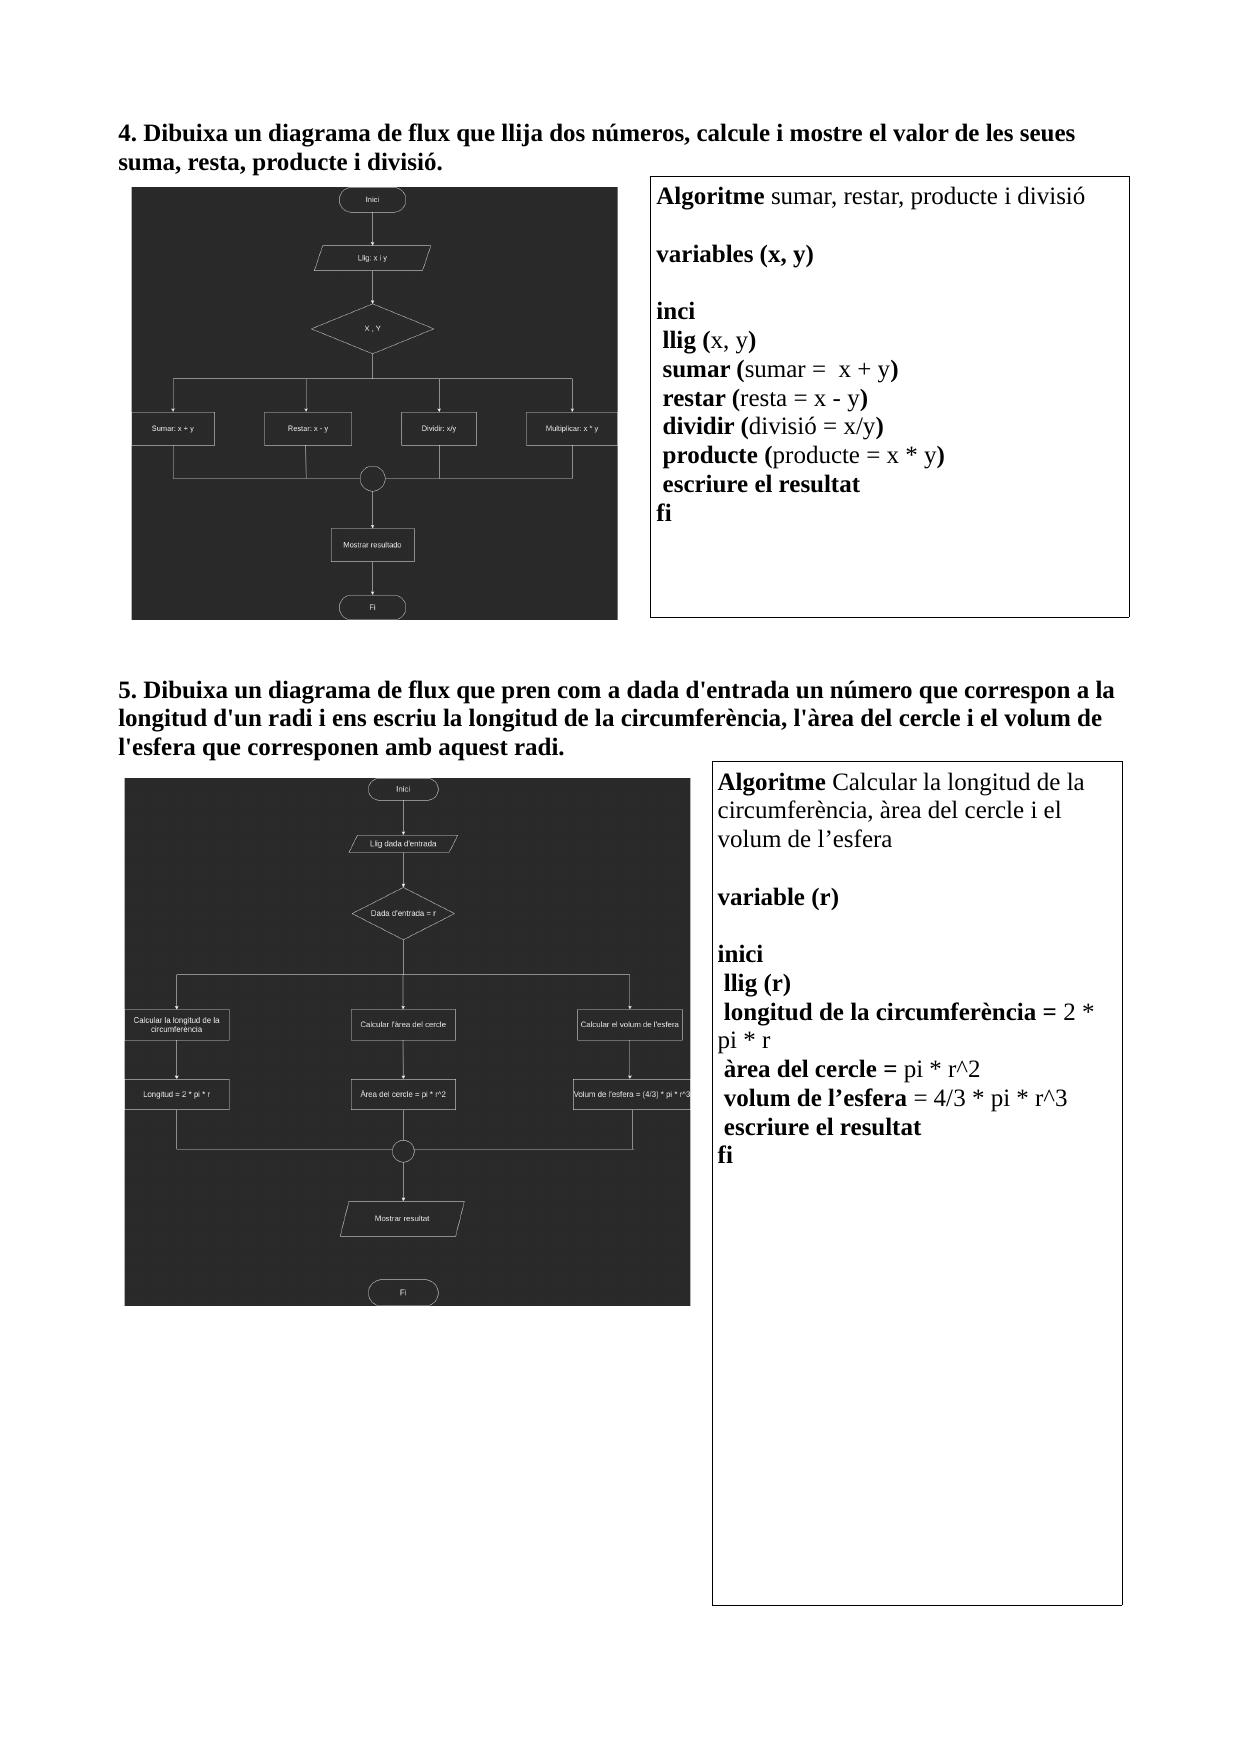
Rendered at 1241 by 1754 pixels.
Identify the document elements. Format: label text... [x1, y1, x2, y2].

picture [131, 187, 618, 620]
table_header Algoritme Calcular la longitud de la circumferència, àrea del cercle i el volum de l’esfera variable (r) inici llig (r) longitud de la circumferència = 2 * pi * r àrea del cercle = pi * r^2 volum de l’esfera = 4/3 * pi * r^3 escriure el resultat fi [713, 762, 1122, 1605]
text 4. Dibuixa un diagrama de flux que llija dos números, calcule i mostre el valor de les seues suma, resta, producte i divisió. [118, 118, 1122, 176]
picture [124, 778, 691, 1306]
text 5. Dibuixa un diagrama de flux que pren com a dada d'entrada un número que correspon a la [118, 675, 1122, 703]
text l'esfera que corresponen amb aquest radi. [118, 732, 1122, 761]
text longitud d'un radi i ens escriu la longitud de la circumferència, l'àrea del cercle i el volum de [118, 703, 1122, 732]
table_header Algoritme sumar, restar, producte i divisió variables (x, y) inci llig (x, y) sumar (sumar = x + y) restar (resta = x - y) dividir (divisió = x/y) producte (producte = x * y) escriure el resultat fi [651, 177, 1129, 617]
